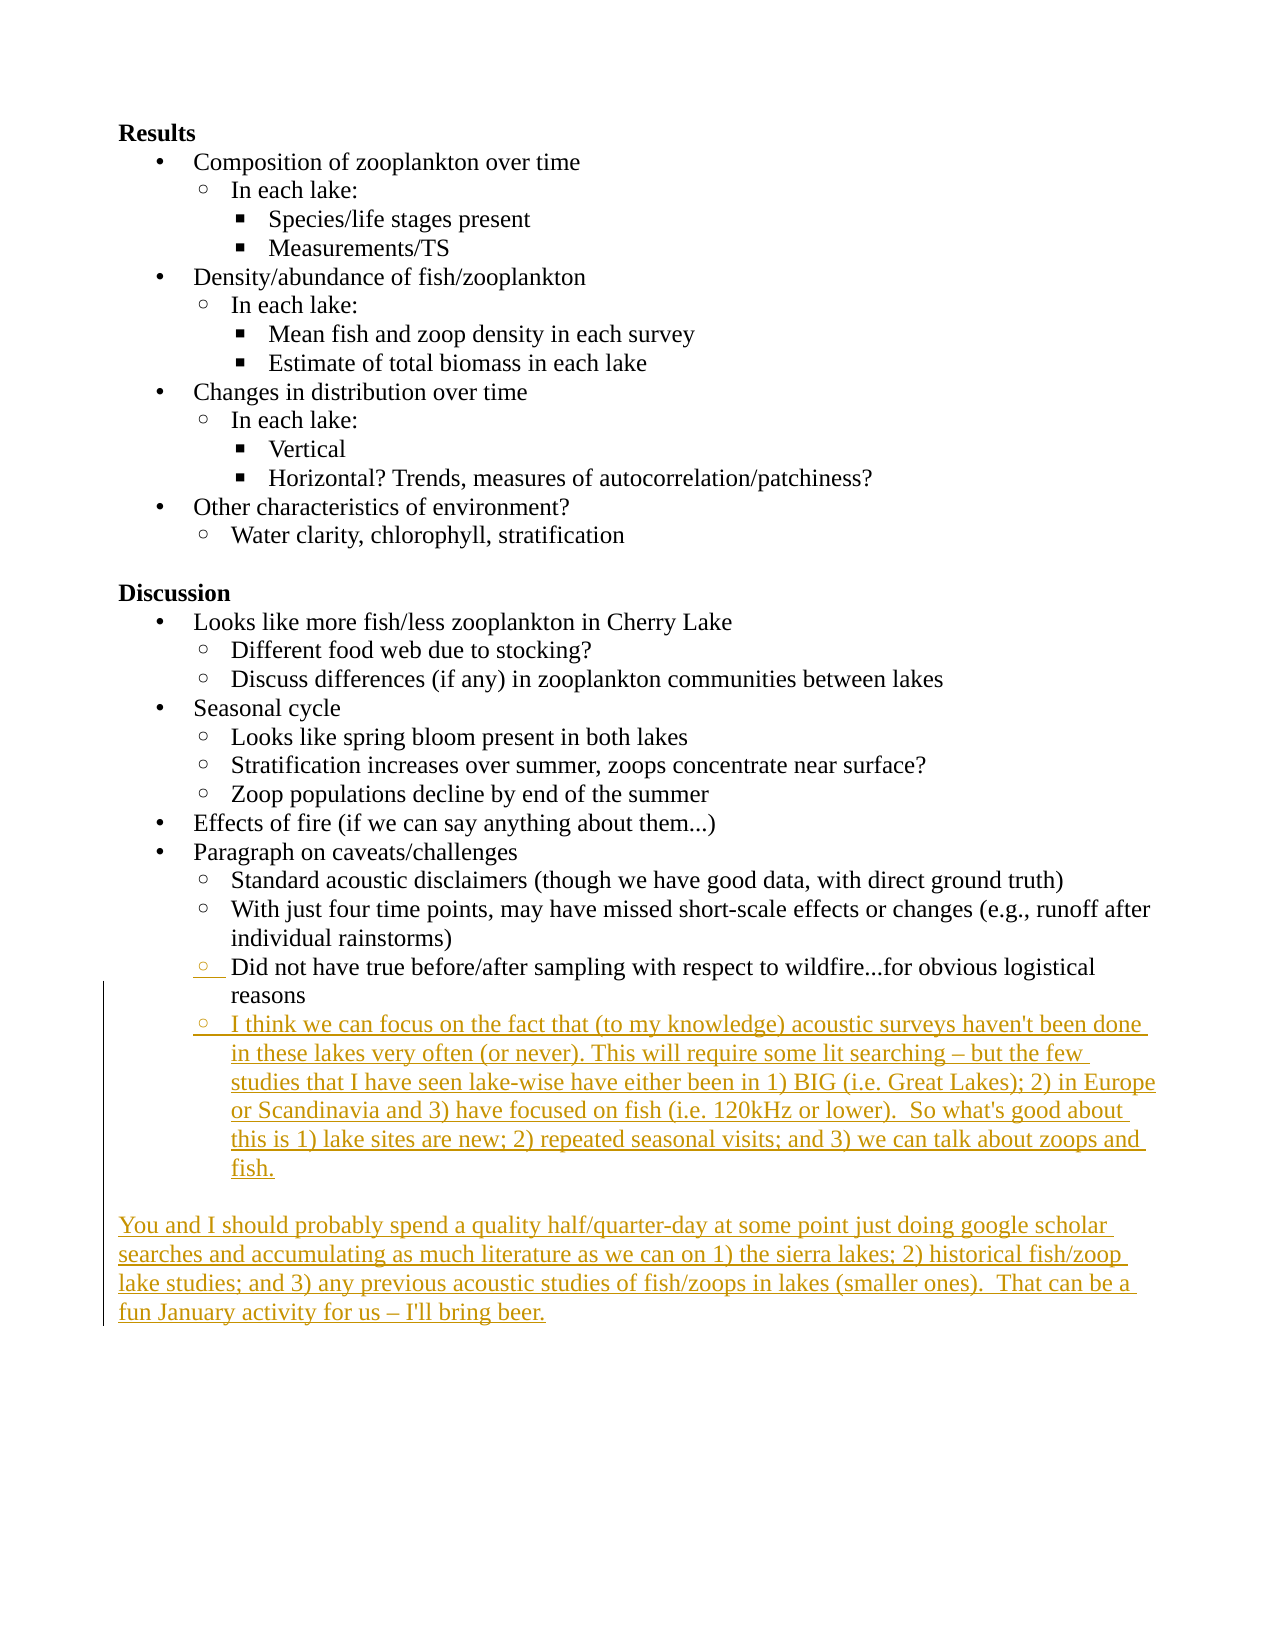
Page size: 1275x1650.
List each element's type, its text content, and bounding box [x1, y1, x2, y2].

list Density/abundance of fish/zooplankton [156, 262, 1157, 291]
list Did not have true before/after sampling with respect to wildfire...for obvious logistical reasons [193, 952, 1157, 1009]
list I think we can focus on the fact that (to my knowledge) acoustic surveys haven't been done in these lakes very often (or never). This will require some lit searching – but the few studies that I have seen lake-wise have either been in 1) BIG (i.e. Great Lakes); 2) in Europe or Scandinavia and 3) have focused on fish (i.e. 120kHz or lower). So what's good about this is 1) lake sites are new; 2) repeated seasonal visits; and 3) we can talk about zoops and fish. [193, 1009, 1157, 1182]
list Looks like spring bloom present in both lakes [193, 722, 1157, 751]
list Horizontal? Trends, measures of autocorrelation/patchiness? [231, 463, 1157, 492]
list Discuss differences (if any) in zooplankton communities between lakes [193, 664, 1157, 693]
list Different food web due to stocking? [193, 636, 1157, 664]
list In each lake: [193, 176, 1157, 204]
list Composition of zooplankton over time [156, 147, 1157, 176]
list Seasonal cycle [156, 693, 1157, 722]
list Paragraph on caveats/challenges [156, 837, 1157, 866]
list Vertical [231, 434, 1157, 463]
list Looks like more fish/less zooplankton in Cherry Lake [156, 607, 1157, 636]
list In each lake: [193, 406, 1157, 434]
list In each lake: [193, 291, 1157, 319]
list Species/life stages present [231, 204, 1157, 233]
list Stratification increases over summer, zoops concentrate near surface? [193, 751, 1157, 779]
text Discussion [118, 578, 1157, 607]
list Other characteristics of environment? [156, 492, 1157, 521]
list Water clarity, chlorophyll, stratification [193, 521, 1157, 549]
list Standard acoustic disclaimers (though we have good data, with direct ground truth) [193, 866, 1157, 894]
text Results [118, 118, 1157, 147]
list Changes in distribution over time [156, 377, 1157, 406]
list Estimate of total biomass in each lake [231, 348, 1157, 377]
list With just four time points, may have missed short-scale effects or changes (e.g., runoff after individual rainstorms) [193, 894, 1157, 952]
list Effects of fire (if we can say anything about them...) [156, 808, 1157, 837]
list Mean fish and zoop density in each survey [231, 319, 1157, 348]
list Measurements/TS [231, 233, 1157, 262]
text You and I should probably spend a quality half/quarter-day at some point just doing google scholar searches and accumulating as much literature as we can on 1) the sierra lakes; 2) historical fish/zoop lake studies; and 3) any previous acoustic studies of fish/zoops in lakes (smaller ones). That can be a fun January activity for us – I'll bring beer. [118, 1211, 1157, 1326]
list Zoop populations decline by end of the summer [193, 779, 1157, 808]
